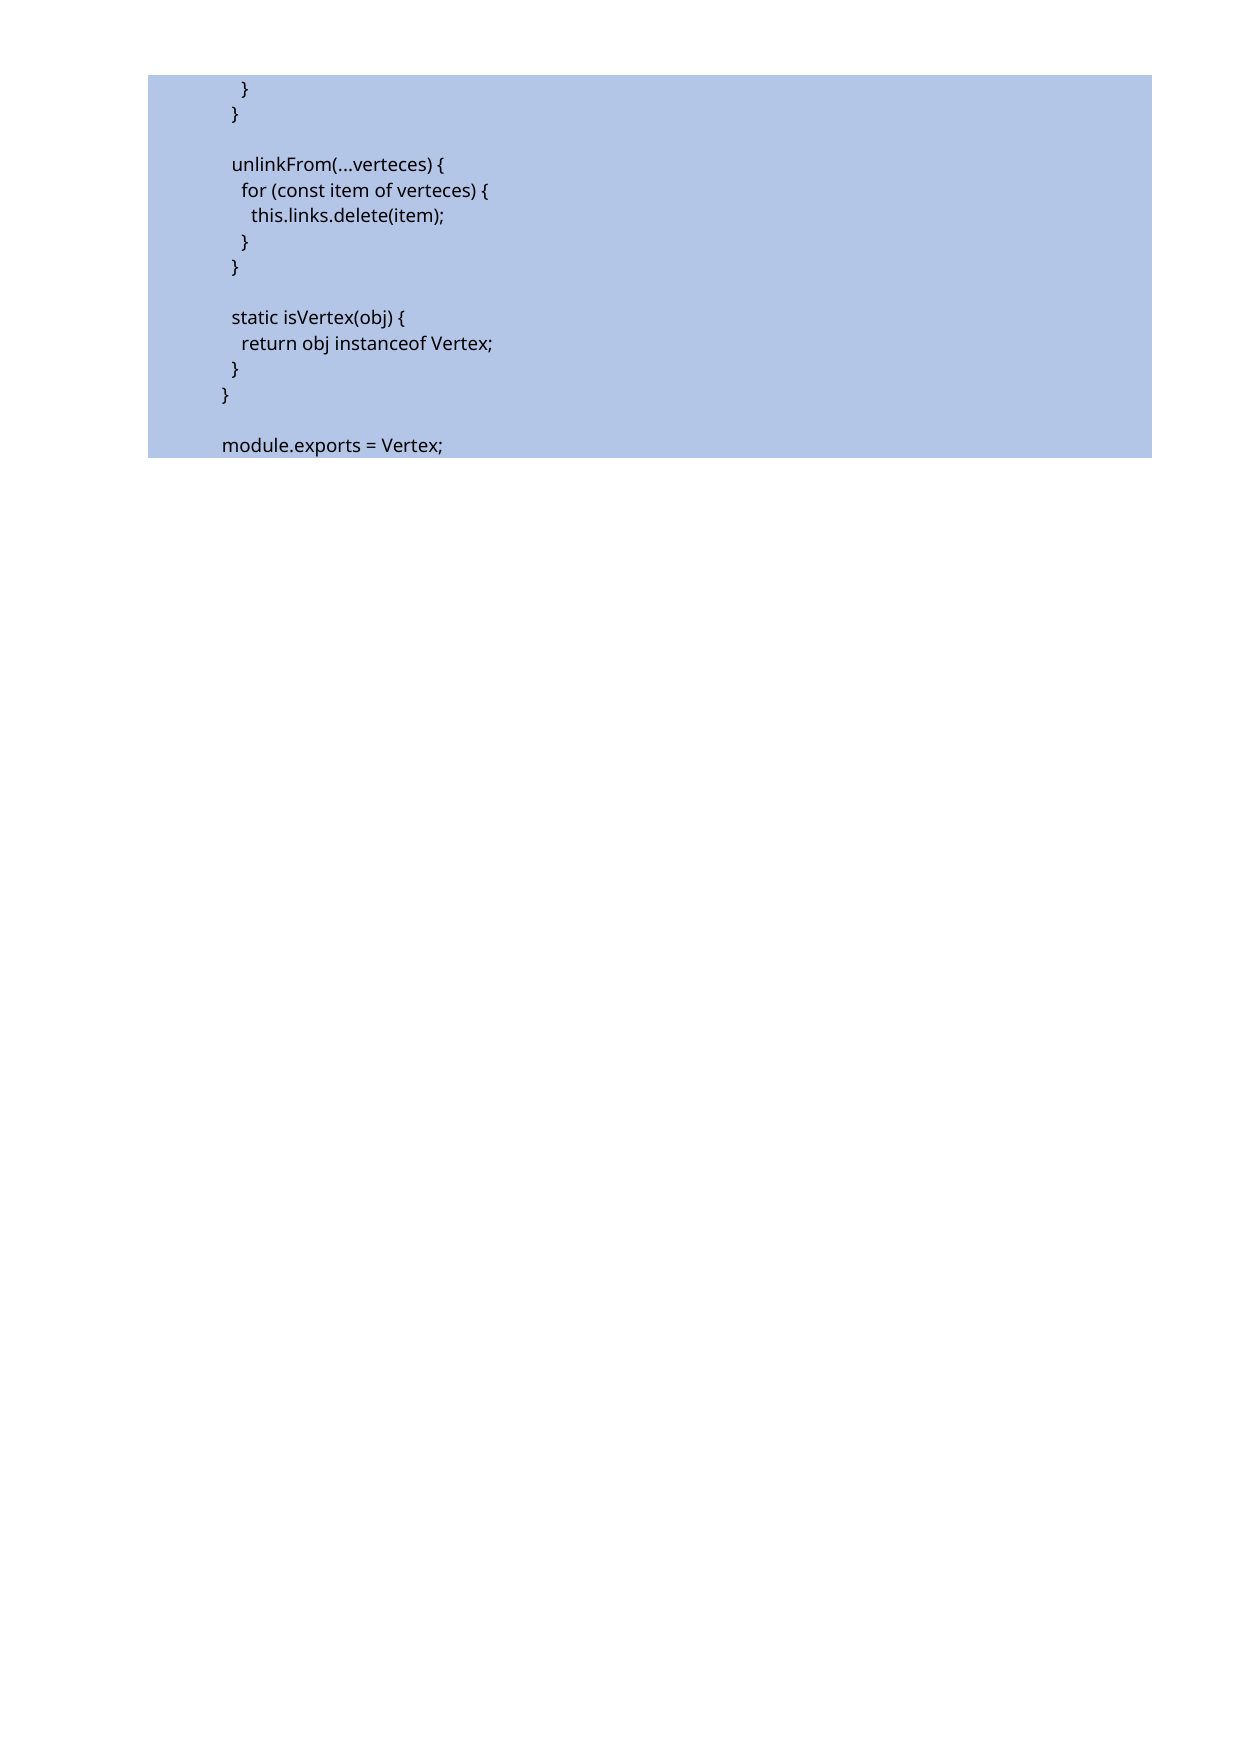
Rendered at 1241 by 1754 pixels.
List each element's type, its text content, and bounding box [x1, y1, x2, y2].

text } [148, 75, 1152, 101]
text } [148, 381, 1152, 407]
text this.links.delete(item); [148, 203, 1152, 228]
text } [148, 356, 1152, 381]
text for (const item of verteces) { [148, 177, 1152, 203]
text unlinkFrom(...verteces) { [148, 152, 1152, 177]
text static isVertex(obj) { [148, 305, 1152, 330]
text module.exports = Vertex; [148, 432, 1152, 458]
text } [148, 254, 1152, 279]
text } [148, 101, 1152, 126]
text return obj instanceof Vertex; [148, 330, 1152, 356]
text } [148, 228, 1152, 254]
